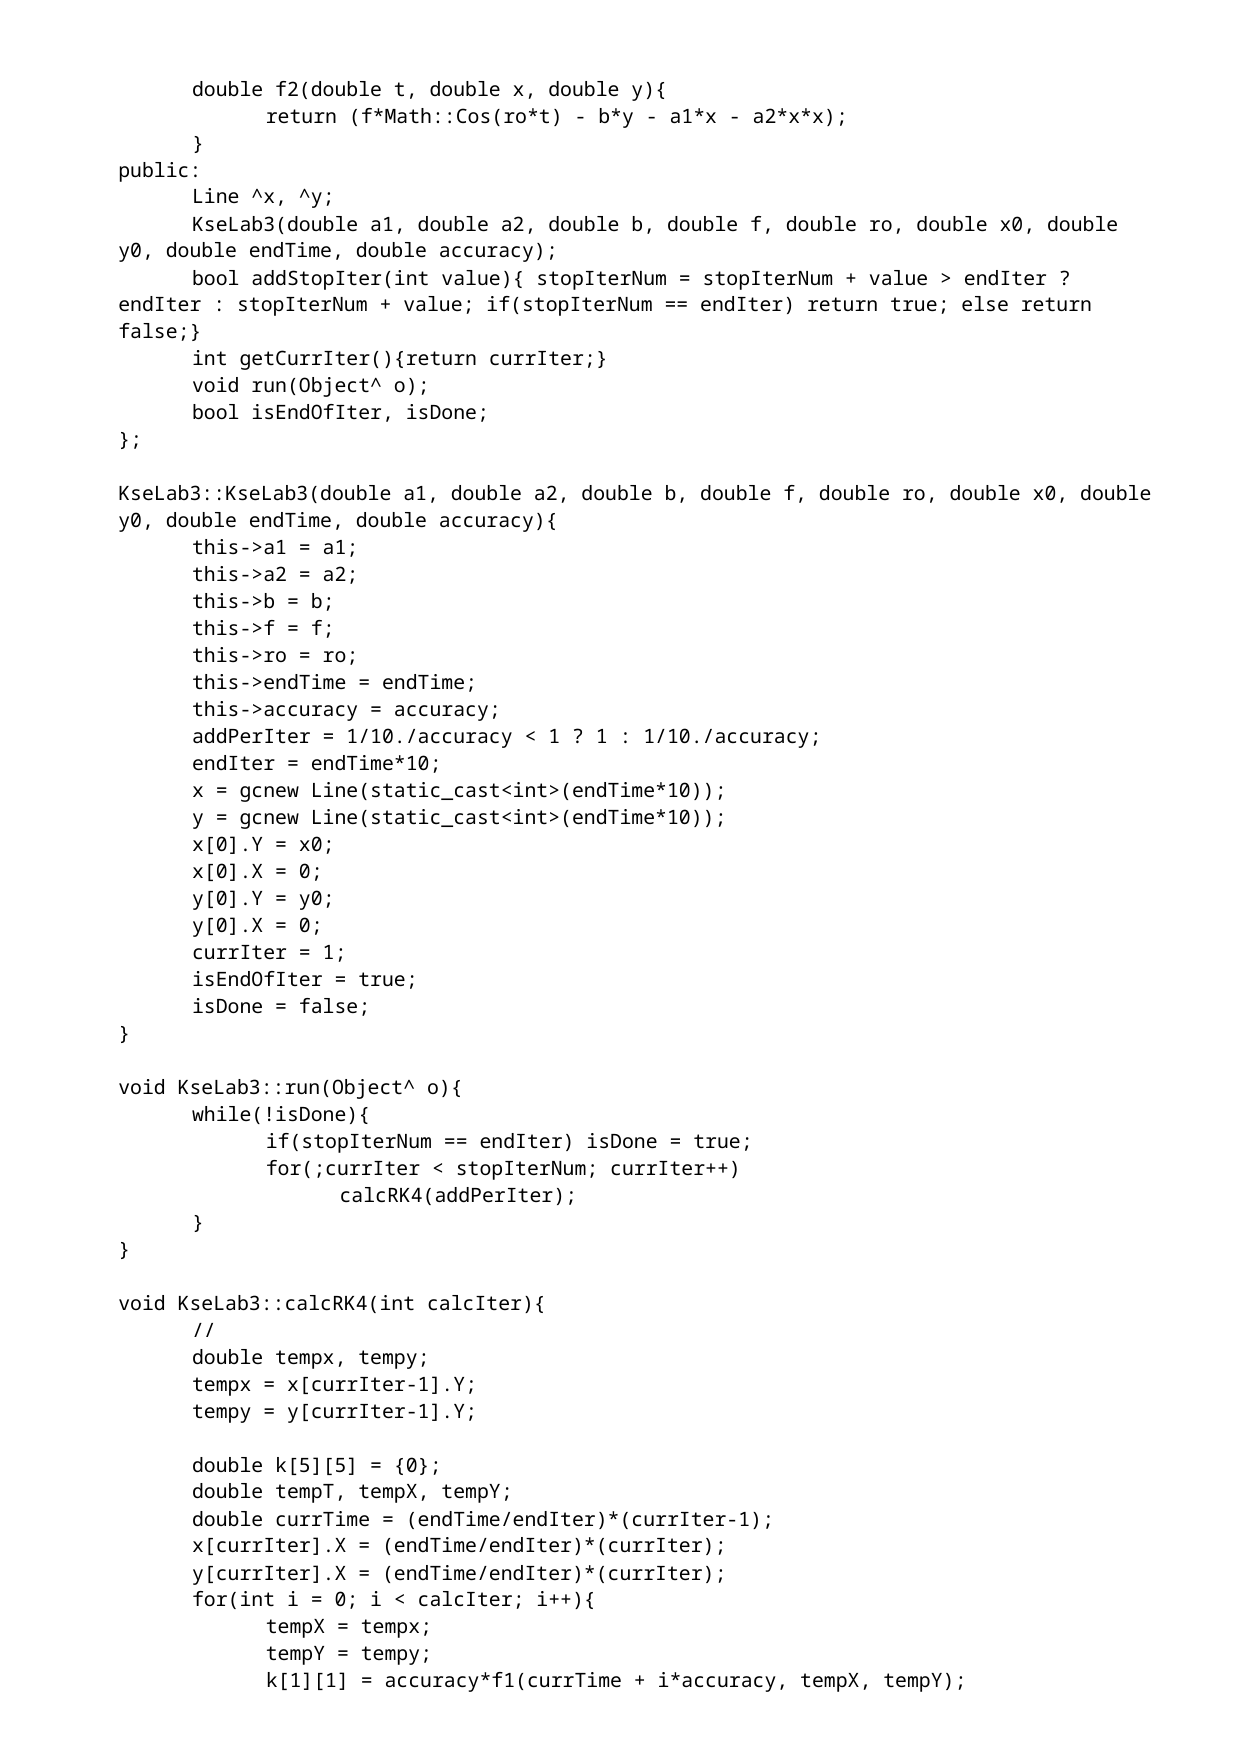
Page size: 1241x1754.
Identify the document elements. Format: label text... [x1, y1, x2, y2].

text y = gcnew Line(static_cast<int>(endTime*10)); [118, 803, 1162, 830]
text double tempT, tempX, tempY; [118, 1478, 1162, 1505]
text calcRK4(addPerIter); [118, 1181, 1162, 1208]
text currIter = 1; [118, 938, 1162, 965]
text int getCurrIter(){return currIter;} [118, 345, 1162, 372]
text this->endTime = endTime; [118, 668, 1162, 695]
text this->ro = ro; [118, 641, 1162, 668]
text this->a2 = a2; [118, 561, 1162, 587]
text tempx = x[currIter-1].Y; [118, 1370, 1162, 1397]
text tempy = y[currIter-1].Y; [118, 1397, 1162, 1424]
text x[0].X = 0; [118, 857, 1162, 884]
text tempY = tempy; [118, 1640, 1162, 1667]
text x = gcnew Line(static_cast<int>(endTime*10)); [118, 776, 1162, 803]
text this->f = f; [118, 614, 1162, 641]
text } [118, 129, 1162, 156]
text x[0].Y = x0; [118, 830, 1162, 857]
text KseLab3(double a1, double a2, double b, double f, double ro, double x0, double y0, double endTime, double accuracy); [118, 210, 1162, 264]
text if(stopIterNum == endIter) isDone = true; [118, 1127, 1162, 1154]
text bool addStopIter(int value){ stopIterNum = stopIterNum + value > endIter ? endIter : stopIterNum + value; if(stopIterNum == endIter) return true; else return false;} [118, 264, 1162, 345]
text public: [118, 156, 1162, 183]
text Line ^x, ^y; [118, 183, 1162, 210]
text k[1][1] = accuracy*f1(currTime + i*accuracy, tempX, tempY); [118, 1667, 1162, 1694]
text double f2(double t, double x, double y){ [118, 75, 1162, 102]
text addPerIter = 1/10./accuracy < 1 ? 1 : 1/10./accuracy; [118, 722, 1162, 749]
text } [118, 1019, 1162, 1046]
text y[0].X = 0; [118, 911, 1162, 938]
text // [118, 1316, 1162, 1343]
text void KseLab3::run(Object^ o){ [118, 1073, 1162, 1100]
text for(int i = 0; i < calcIter; i++){ [118, 1586, 1162, 1613]
text y[0].Y = y0; [118, 884, 1162, 911]
text x[currIter].X = (endTime/endIter)*(currIter); [118, 1532, 1162, 1559]
text for(;currIter < stopIterNum; currIter++) [118, 1154, 1162, 1181]
text y[currIter].X = (endTime/endIter)*(currIter); [118, 1559, 1162, 1586]
text isDone = false; [118, 992, 1162, 1019]
text while(!isDone){ [118, 1100, 1162, 1127]
text this->b = b; [118, 587, 1162, 614]
text KseLab3::KseLab3(double a1, double a2, double b, double f, double ro, double x0, double y0, double endTime, double accuracy){ [118, 479, 1162, 533]
text double currTime = (endTime/endIter)*(currIter-1); [118, 1505, 1162, 1532]
text }; [118, 426, 1162, 453]
text this->accuracy = accuracy; [118, 695, 1162, 722]
text tempX = tempx; [118, 1613, 1162, 1640]
text } [118, 1208, 1162, 1235]
text double tempx, tempy; [118, 1343, 1162, 1370]
text endIter = endTime*10; [118, 749, 1162, 776]
text return (f*Math::Cos(ro*t) - b*y - a1*x - a2*x*x); [118, 102, 1162, 129]
text void KseLab3::calcRK4(int calcIter){ [118, 1289, 1162, 1316]
text void run(Object^ o); [118, 372, 1162, 399]
text this->a1 = a1; [118, 533, 1162, 561]
text bool isEndOfIter, isDone; [118, 399, 1162, 426]
text } [118, 1235, 1162, 1262]
text isEndOfIter = true; [118, 965, 1162, 992]
text double k[5][5] = {0}; [118, 1451, 1162, 1478]
